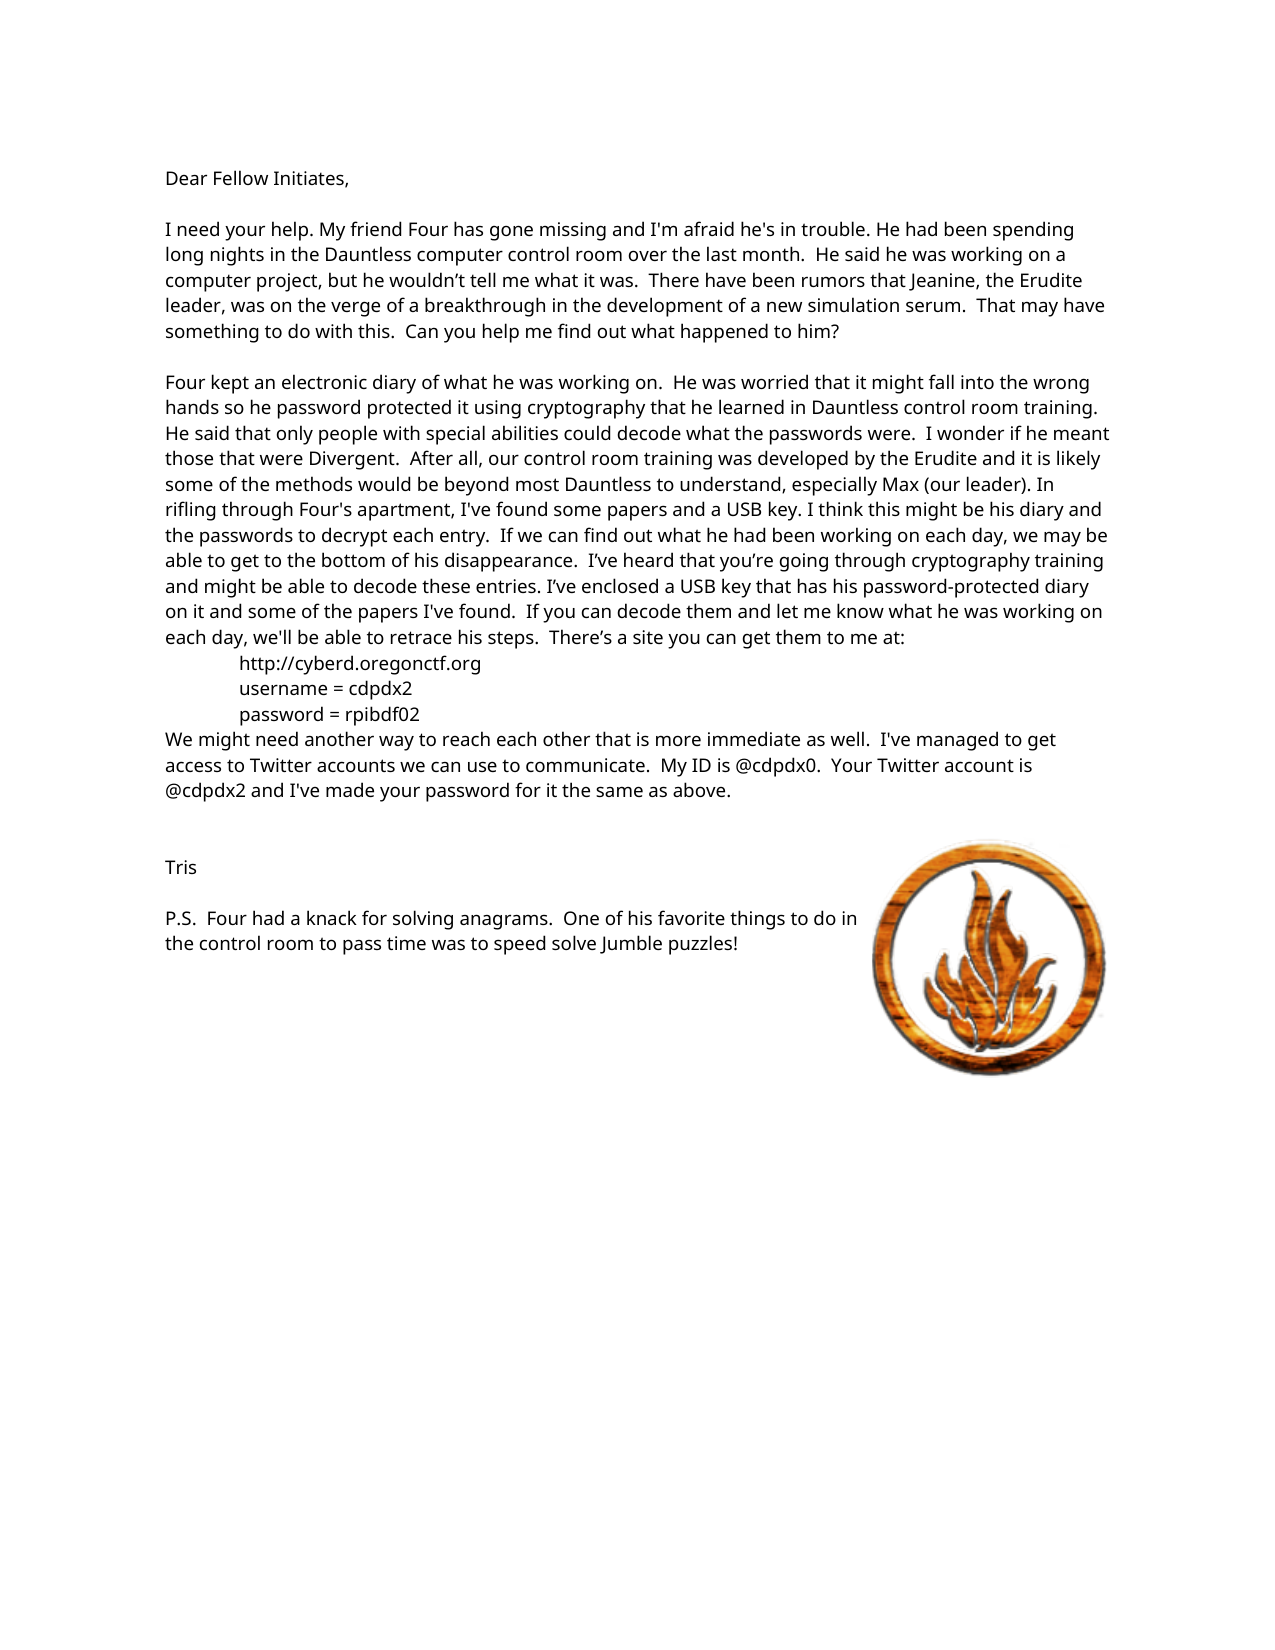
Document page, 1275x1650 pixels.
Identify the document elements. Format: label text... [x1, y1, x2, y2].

text I need your help. My friend Four has gone missing and I'm afraid he's in trouble. He had been spending long nights in the Dauntless computer control room over the last month. He said he was working on a computer project, but he wouldn’t tell me what it was. There have been rumors that Jeanine, the Erudite leader, was on the verge of a breakthrough in the development of a new simulation serum. That may have something to do with this. Can you help me find out what happened to him? [165, 216, 1110, 344]
text username = cdpdx2 [165, 675, 1110, 701]
text P.S. Four had a knack for solving anagrams. One of his favorite things to do in the control room to pass time was to speed solve Jumble puzzles! [165, 905, 871, 956]
picture [871, 830, 1107, 1084]
text Dear Fellow Initiates, [165, 165, 1110, 191]
text We might need another way to reach each other that is more immediate as well. I've managed to get access to Twitter accounts we can use to communicate. My ID is @cdpdx0. Your Twitter account is @cdpdx2 and I've made your password for it the same as above. [165, 726, 1110, 803]
text Four kept an electronic diary of what he was working on. He was worried that it might fall into the wrong hands so he password protected it using cryptography that he learned in Dauntless control room training. He said that only people with special abilities could decode what the passwords were. I wonder if he meant those that were Divergent. After all, our control room training was developed by the Erudite and it is likely some of the methods would be beyond most Dauntless to understand, especially Max (our leader). In rifling through Four's apartment, I've found some papers and a USB key. I think this might be his diary and the passwords to decrypt each entry. If we can find out what he had been working on each day, we may be able to get to the bottom of his disappearance. I’ve heard that you’re going through cryptography training and might be able to decode these entries. I’ve enclosed a USB key that has his password-protected diary on it and some of the papers I've found. If you can decode them and let me know what he was working on each day, we'll be able to retrace his steps. There’s a site you can get them to me at: [165, 369, 1110, 650]
text http://cyberd.oregonctf.org [165, 650, 1110, 675]
text Tris [165, 854, 871, 879]
text password = rpibdf02 [165, 701, 1110, 726]
